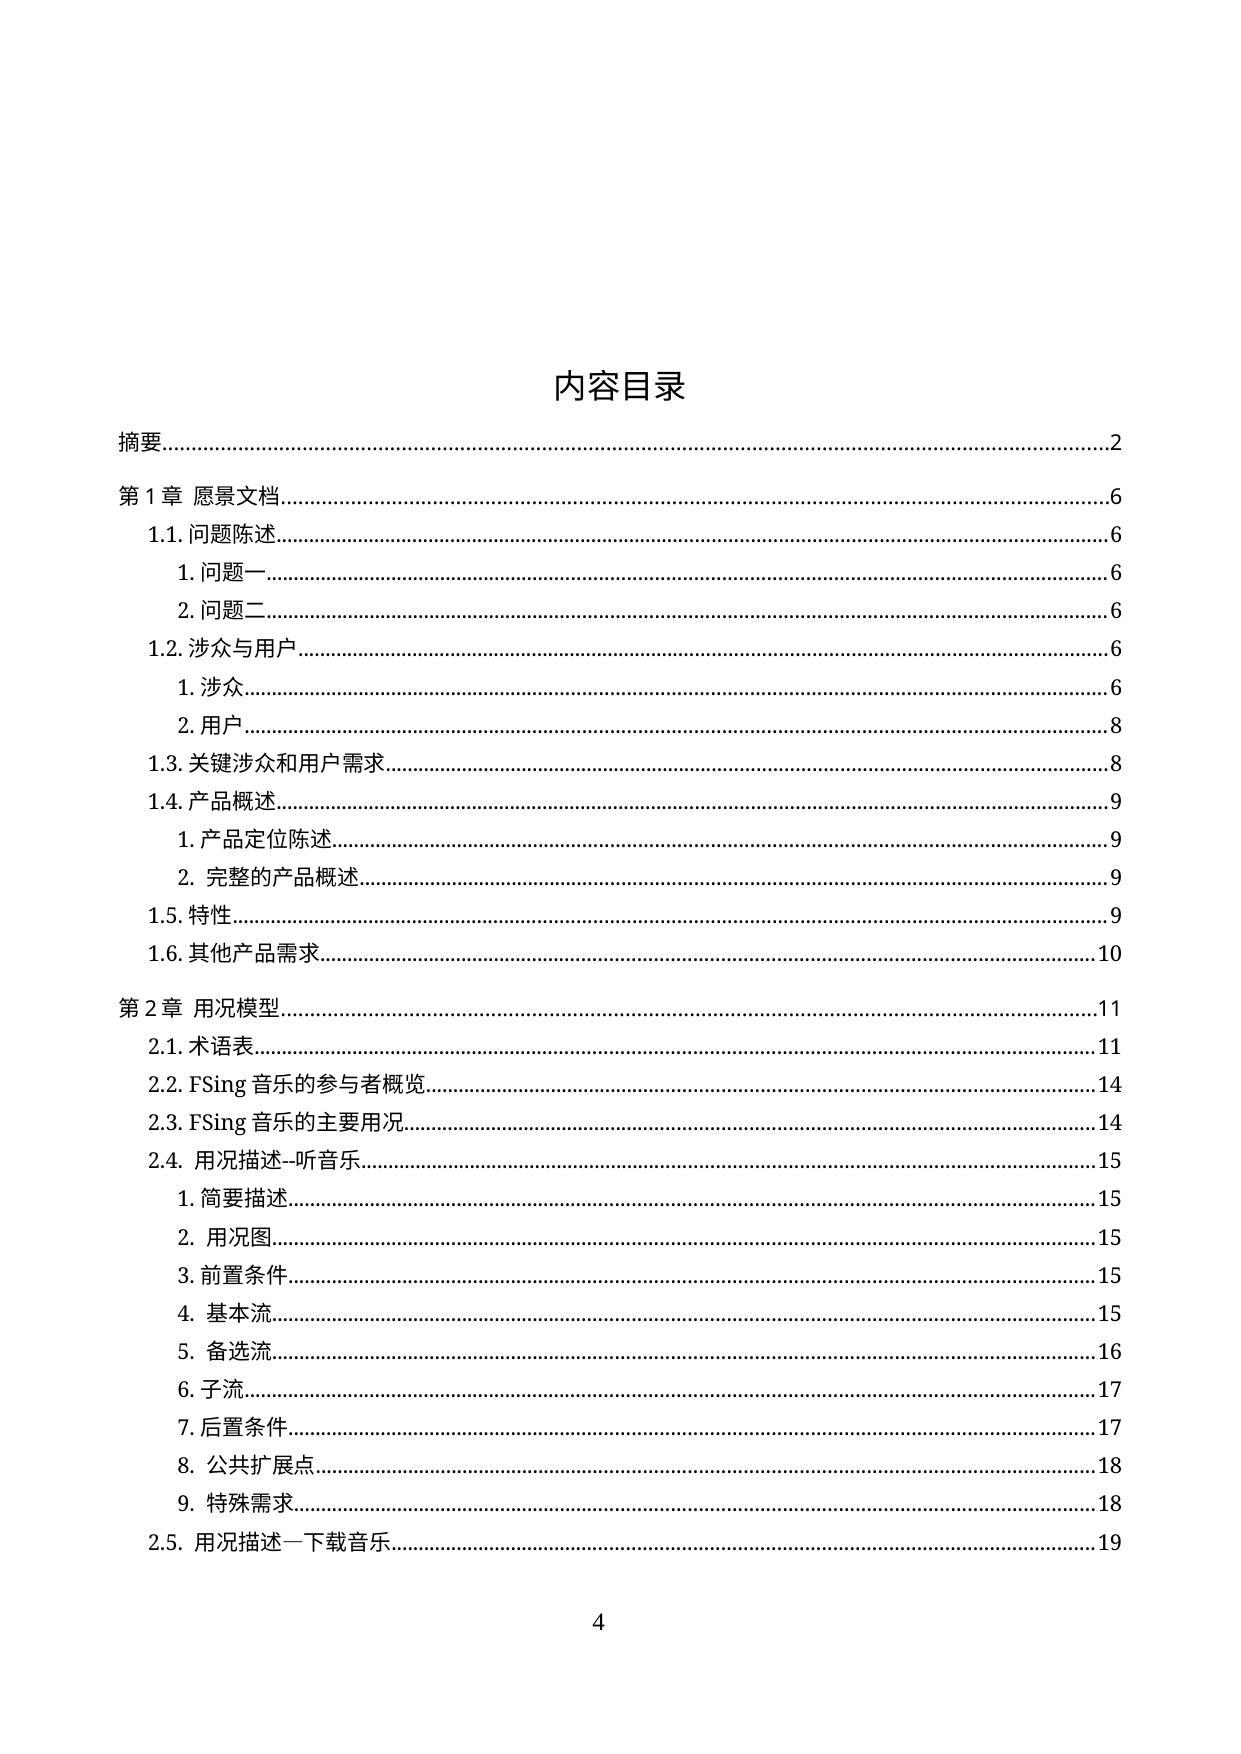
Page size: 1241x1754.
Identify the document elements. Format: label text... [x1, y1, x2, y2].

text 9. 特殊需求 18 [177, 1486, 1122, 1518]
text 3. 前置条件 15 [177, 1258, 1122, 1289]
text 7. 后置条件 17 [177, 1410, 1122, 1442]
text 6. 子流 17 [177, 1372, 1122, 1404]
text 4. 基本流 15 [177, 1296, 1122, 1328]
text 第1章 愿景文档 6 [118, 479, 1122, 511]
text 2. 完整的产品概述 9 [177, 860, 1122, 892]
text 2. 问题二 6 [177, 593, 1122, 625]
text 第2章 用况模型 11 [118, 991, 1122, 1023]
text 8. 公共扩展点 18 [177, 1448, 1122, 1480]
text 2.5. 用况描述—下载音乐 19 [148, 1524, 1122, 1556]
text 1. 涉众 6 [177, 669, 1122, 701]
text 1. 问题一 6 [177, 555, 1122, 587]
text 5. 备选流 16 [177, 1334, 1122, 1366]
text 2.2. FSing音乐的参与者概览 14 [148, 1067, 1122, 1099]
text 1.4. 产品概述 9 [148, 784, 1122, 816]
text 2. 用况图 15 [177, 1219, 1122, 1251]
text 1.2. 涉众与用户 6 [148, 631, 1122, 663]
text 1. 产品定位陈述 9 [177, 822, 1122, 854]
text 2. 用户 8 [177, 708, 1122, 739]
text 摘要 2 [118, 424, 1122, 456]
subtitle 内容目录 [118, 360, 1122, 408]
text 1.5. 特性 9 [148, 898, 1122, 930]
text 2.4. 用况描述--听音乐 15 [148, 1143, 1122, 1175]
text 1.1. 问题陈述 6 [148, 517, 1122, 549]
text 1.6. 其他产品需求 10 [148, 936, 1122, 968]
text 2.3. FSing音乐的主要用况 14 [148, 1105, 1122, 1137]
text 2.1. 术语表 11 [148, 1029, 1122, 1061]
text 1.3. 关键涉众和用户需求 8 [148, 746, 1122, 778]
text 1. 简要描述 15 [177, 1181, 1122, 1213]
